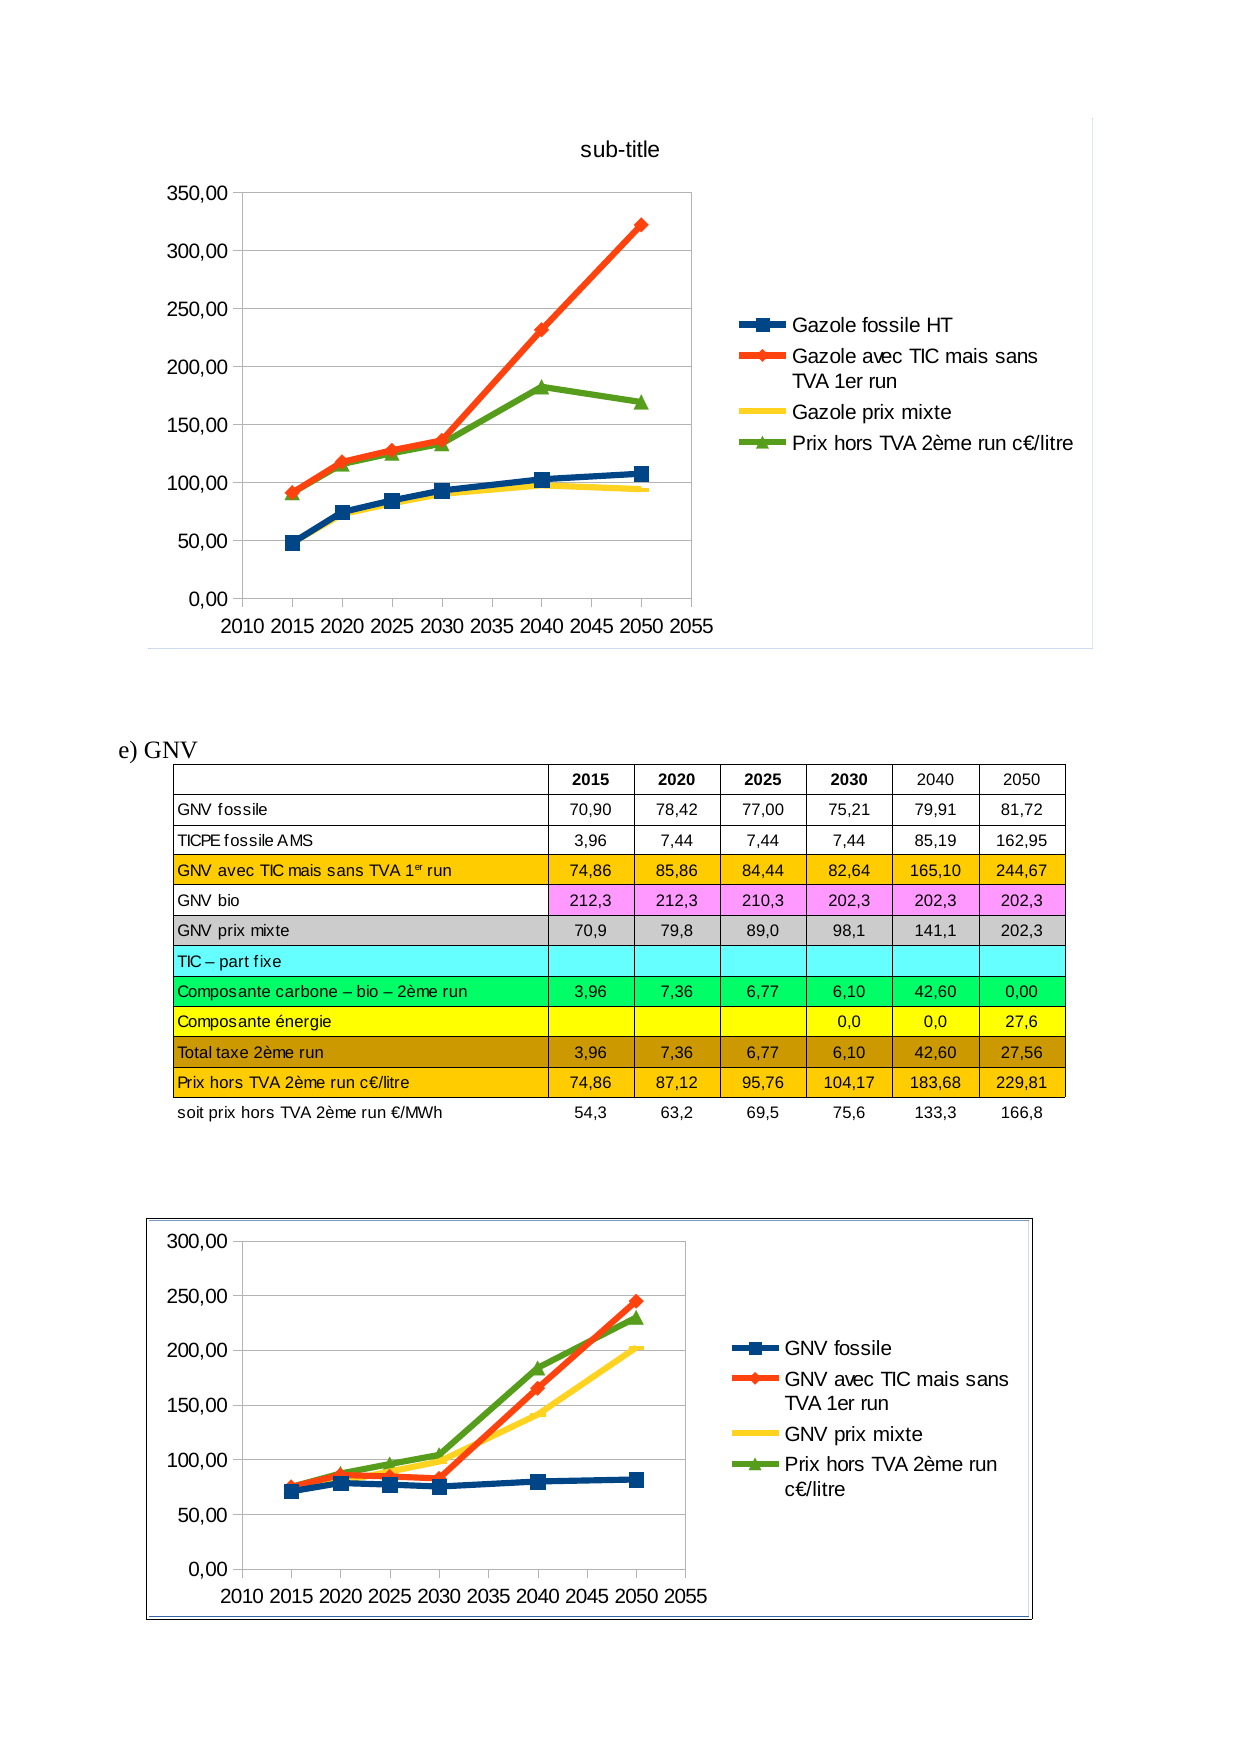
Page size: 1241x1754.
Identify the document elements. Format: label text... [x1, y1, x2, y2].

text e) GNV [118, 735, 1122, 764]
